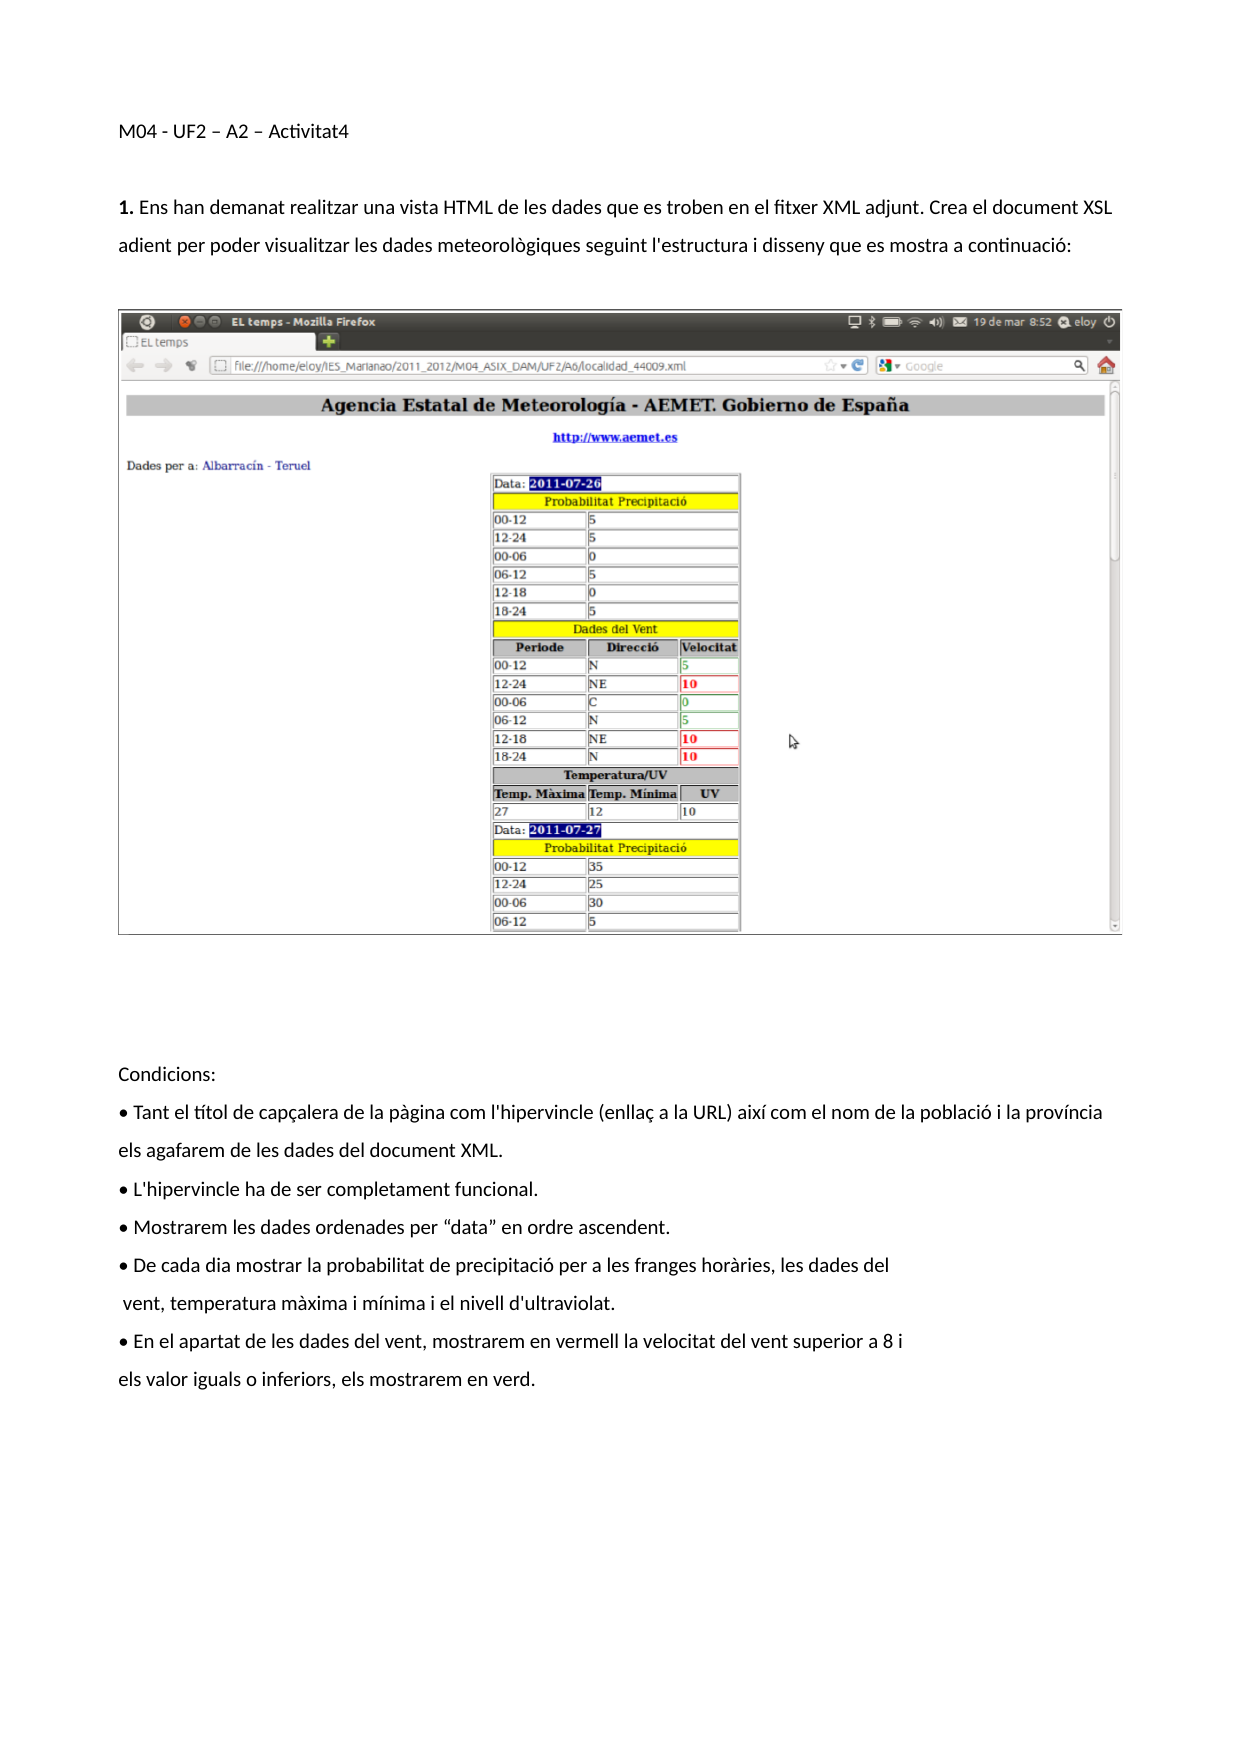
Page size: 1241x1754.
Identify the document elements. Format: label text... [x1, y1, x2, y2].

text • En el apartat de les dades del vent, mostrarem en vermell la velocitat del vent superior a 8 i [118, 1328, 1122, 1354]
text M04 - UF2 – A2 – Activitat4 [118, 118, 1122, 143]
text vent, temperatura màxima i mínima i el nivell d'ultraviolat. [118, 1290, 1122, 1316]
text • De cada dia mostrar la probabilitat de precipitació per a les franges horàries, les dades del [118, 1252, 1122, 1277]
text • L'hipervincle ha de ser completament funcional. [118, 1176, 1122, 1201]
text els valor iguals o inferiors, els mostrarem en verd. [118, 1366, 1122, 1392]
picture [118, 308, 1123, 935]
text • Tant el títol de capçalera de la pàgina com l'hipervincle (enllaç a la URL) així com el nom de la població i la província els agafarem de les dades del document XML. [118, 1099, 1122, 1163]
text • Mostrarem les dades ordenades per “data” en ordre ascendent. [118, 1214, 1122, 1239]
text 1. Ens han demanat realitzar una vista HTML de les dades que es troben en el fitxer XML adjunt. Crea el document XSL adient per poder visualitzar les dades meteorològiques seguint l'estructura i disseny que es mostra a continuació: [118, 194, 1122, 258]
text Condicions: [118, 1061, 1122, 1087]
